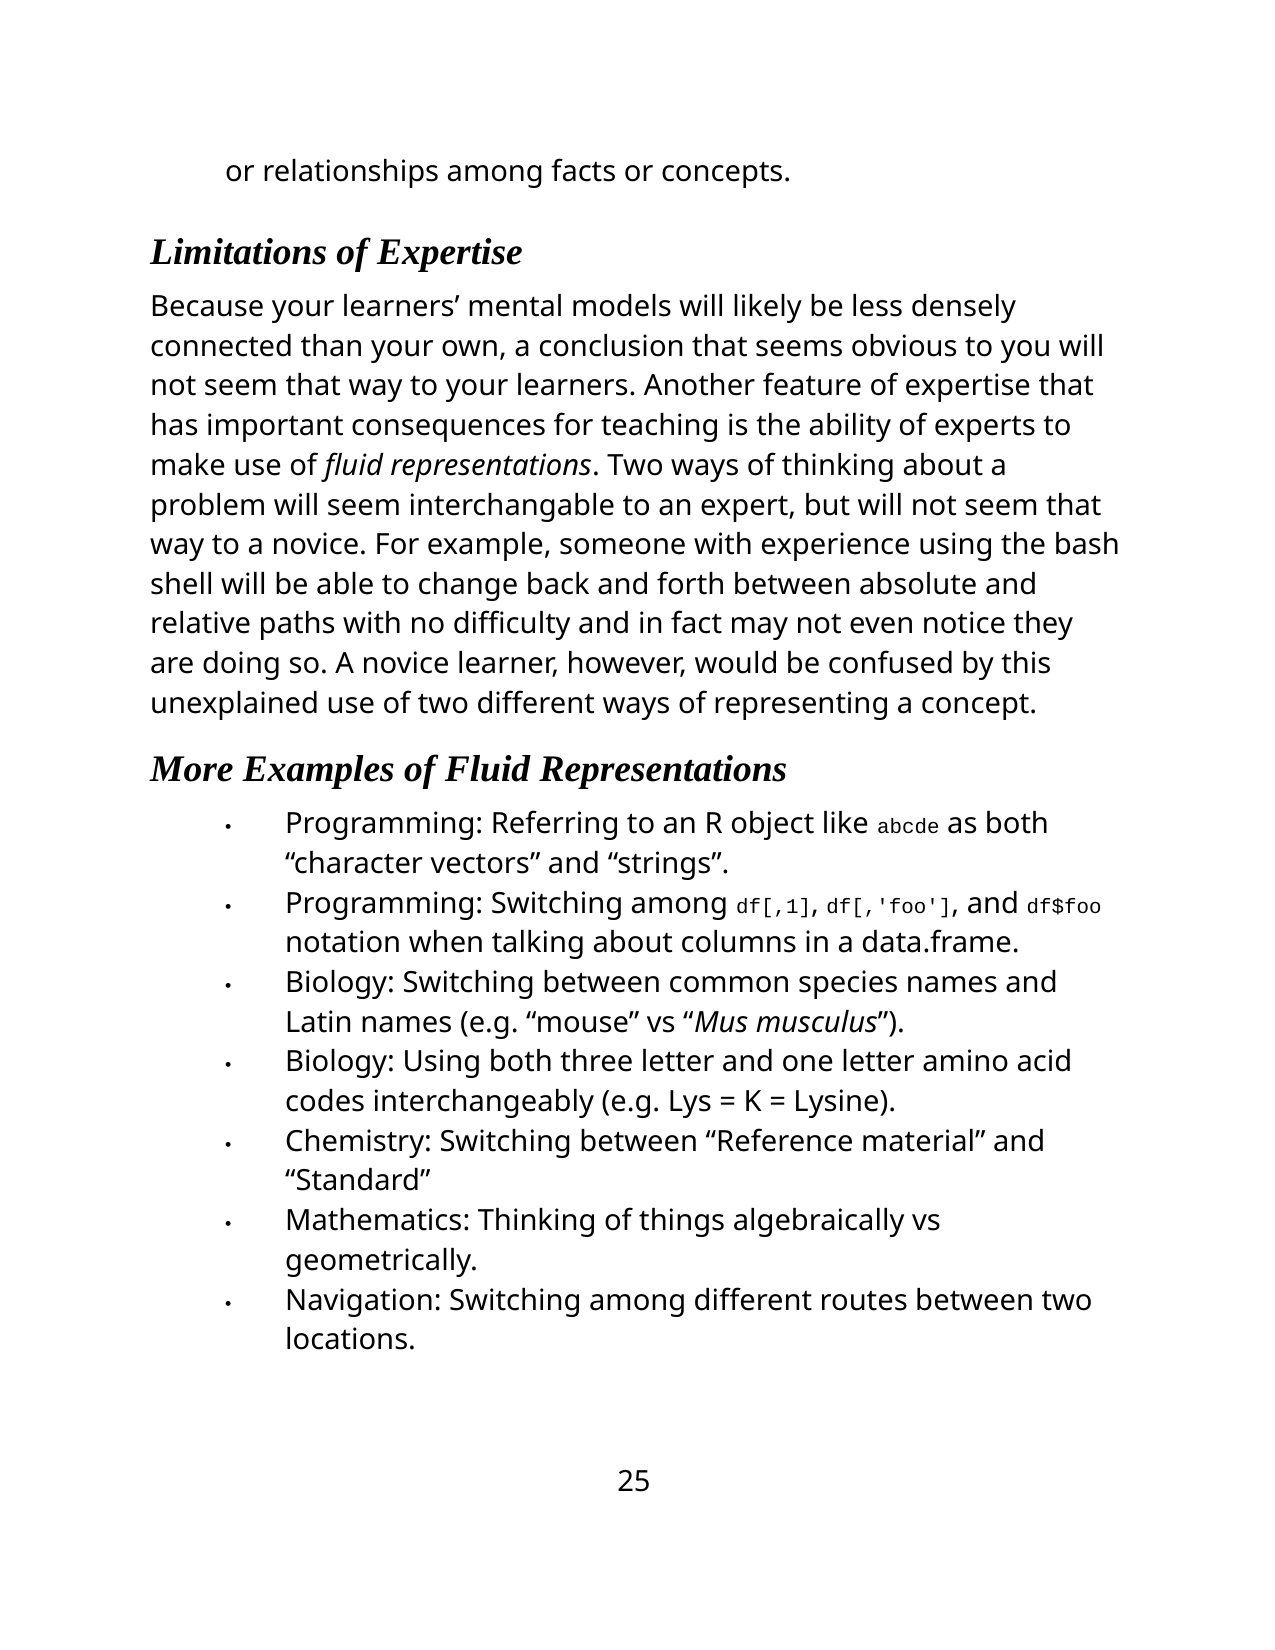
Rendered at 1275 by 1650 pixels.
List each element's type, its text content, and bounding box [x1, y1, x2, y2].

list Programming: Referring to an R object like abcde as both “character vectors” and “strings”. [225, 802, 1125, 882]
list Programming: Switching among df[,1], df[,'foo'], and df$foo notation when talking about columns in a data.frame. [225, 882, 1125, 961]
list Biology: Switching between common species names and Latin names (e.g. “mouse” vs “Mus musculus”). [225, 961, 1125, 1041]
list Biology: Using both three letter and one letter amino acid codes interchangeably (e.g. Lys = K = Lysine). [225, 1041, 1125, 1120]
text or relationships among facts or concepts. [225, 150, 1125, 190]
list Mathematics: Thinking of things algebraically vs geometrically. [225, 1199, 1125, 1279]
subtitle Limitations of Expertise [150, 230, 1125, 273]
subtitle More Examples of Fluid Representations [150, 747, 1125, 790]
list Chemistry: Switching between “Reference material” and “Standard” [225, 1120, 1125, 1199]
text Because your learners’ mental models will likely be less densely connected than your own, a conclusion that seems obvious to you will not seem that way to your learners. Another feature of expertise that has important consequences for teaching is the ability of experts to make use of fluid representations. Two ways of thinking about a problem will seem interchangable to an expert, but will not seem that way to a novice. For example, someone with experience using the bash shell will be able to change back and forth between absolute and relative paths with no difficulty and in fact may not even notice they are doing so. A novice learner, however, would be confused by this unexplained use of two different ways of representing a concept. [150, 285, 1125, 722]
list Navigation: Switching among different routes between two locations. [225, 1279, 1125, 1358]
